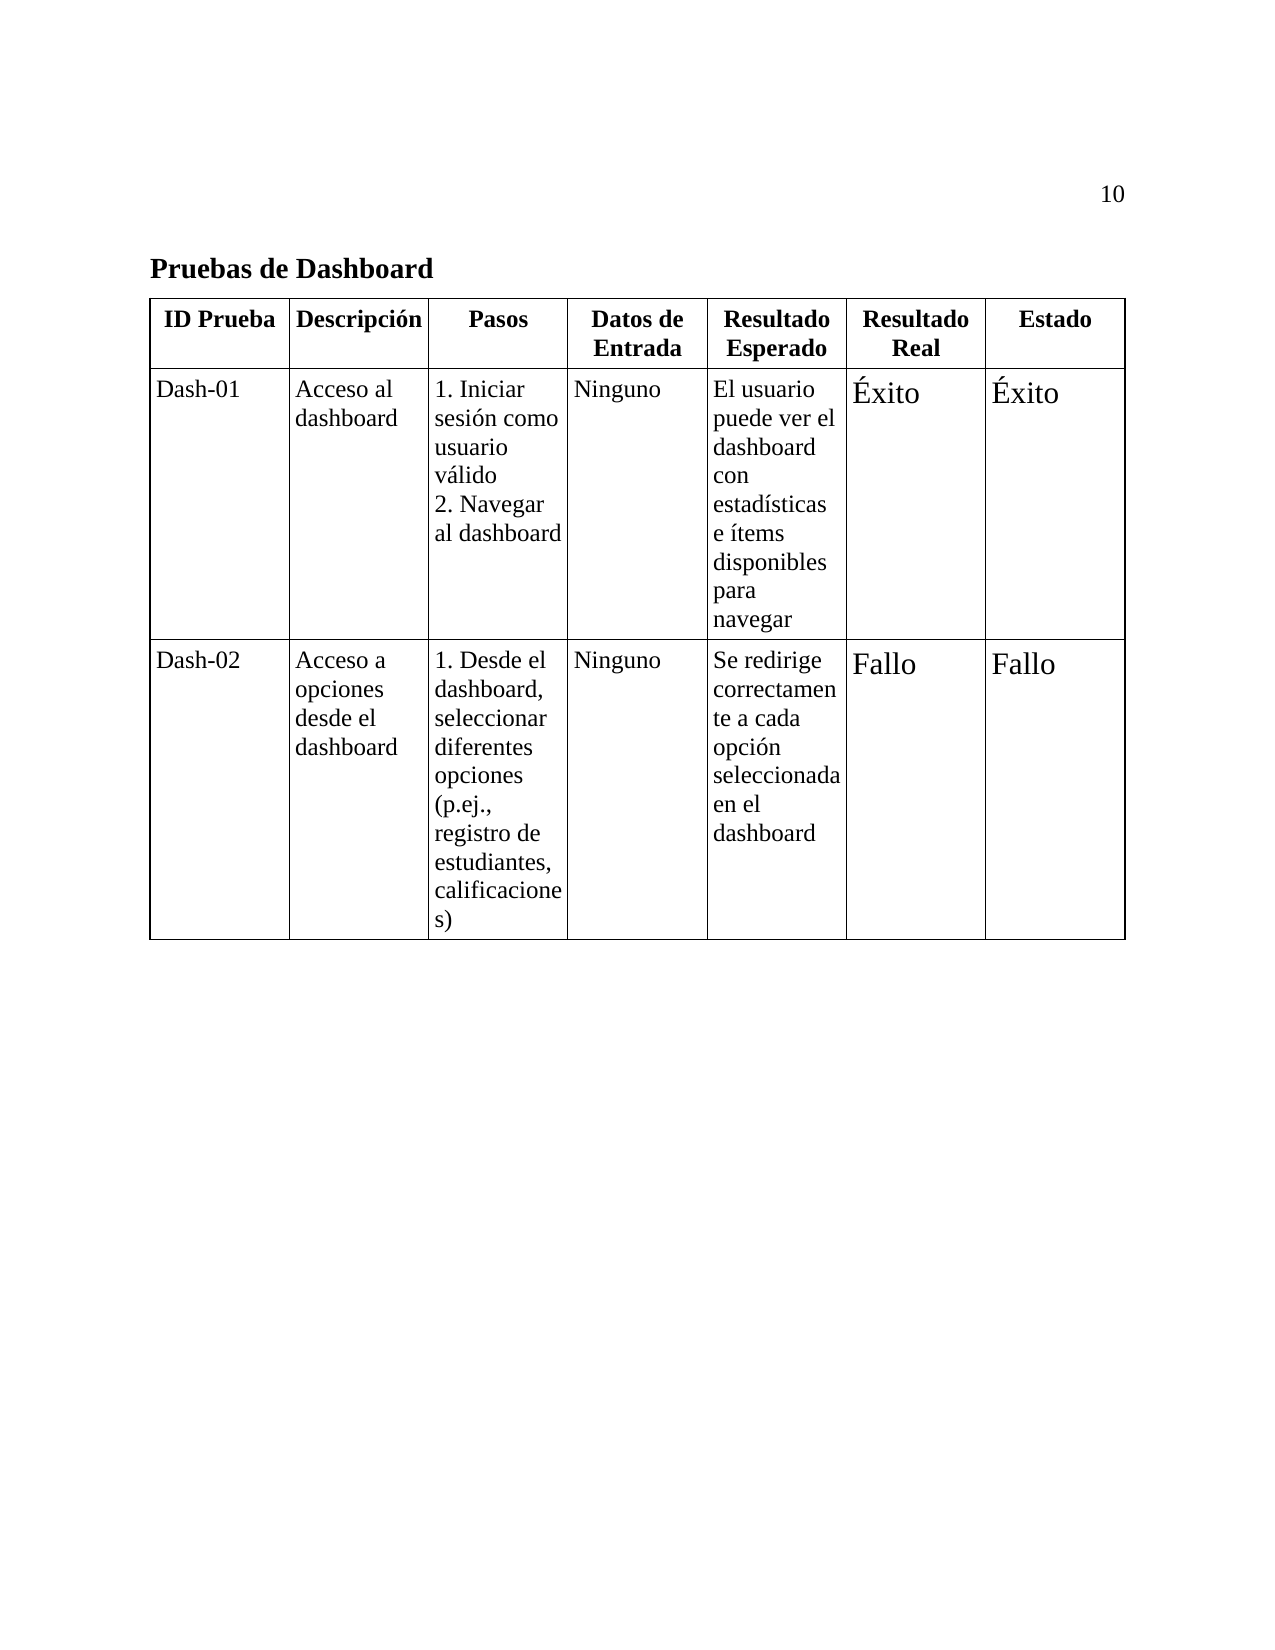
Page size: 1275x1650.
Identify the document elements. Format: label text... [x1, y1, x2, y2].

subtitle Pruebas de Dashboard [150, 252, 1125, 285]
table_header Pasos [429, 299, 567, 368]
table_cell Fallo [847, 640, 985, 939]
table_cell Acceso a opciones desde el dashboard [290, 640, 428, 939]
table_cell 1. Iniciar sesión como usuario válido 2. Navegar al dashboard [429, 369, 567, 639]
table_cell Ninguno [568, 640, 707, 939]
table_cell Se redirige correctamente a cada opción seleccionada en el dashboard [708, 640, 846, 939]
table_cell Éxito [847, 369, 985, 639]
table_cell 1. Desde el dashboard, seleccionar diferentes opciones (p.ej., registro de estudiantes, calificaciones) [429, 640, 567, 939]
table_cell El usuario puede ver el dashboard con estadísticas e ítems disponibles para navegar [708, 369, 846, 639]
table_header Descripción [290, 299, 428, 368]
table_cell Fallo [986, 640, 1124, 939]
table_cell Acceso al dashboard [290, 369, 428, 639]
table_header Estado [986, 299, 1124, 368]
table_cell Éxito [986, 369, 1124, 639]
table_header Resultado Esperado [708, 299, 846, 368]
table_cell Dash-01 [151, 369, 289, 639]
table_cell Dash-02 [151, 640, 289, 939]
table_cell Ninguno [568, 369, 707, 639]
table_header ID Prueba [151, 299, 289, 368]
table_header Resultado Real [847, 299, 985, 368]
table_header Datos de Entrada [568, 299, 707, 368]
